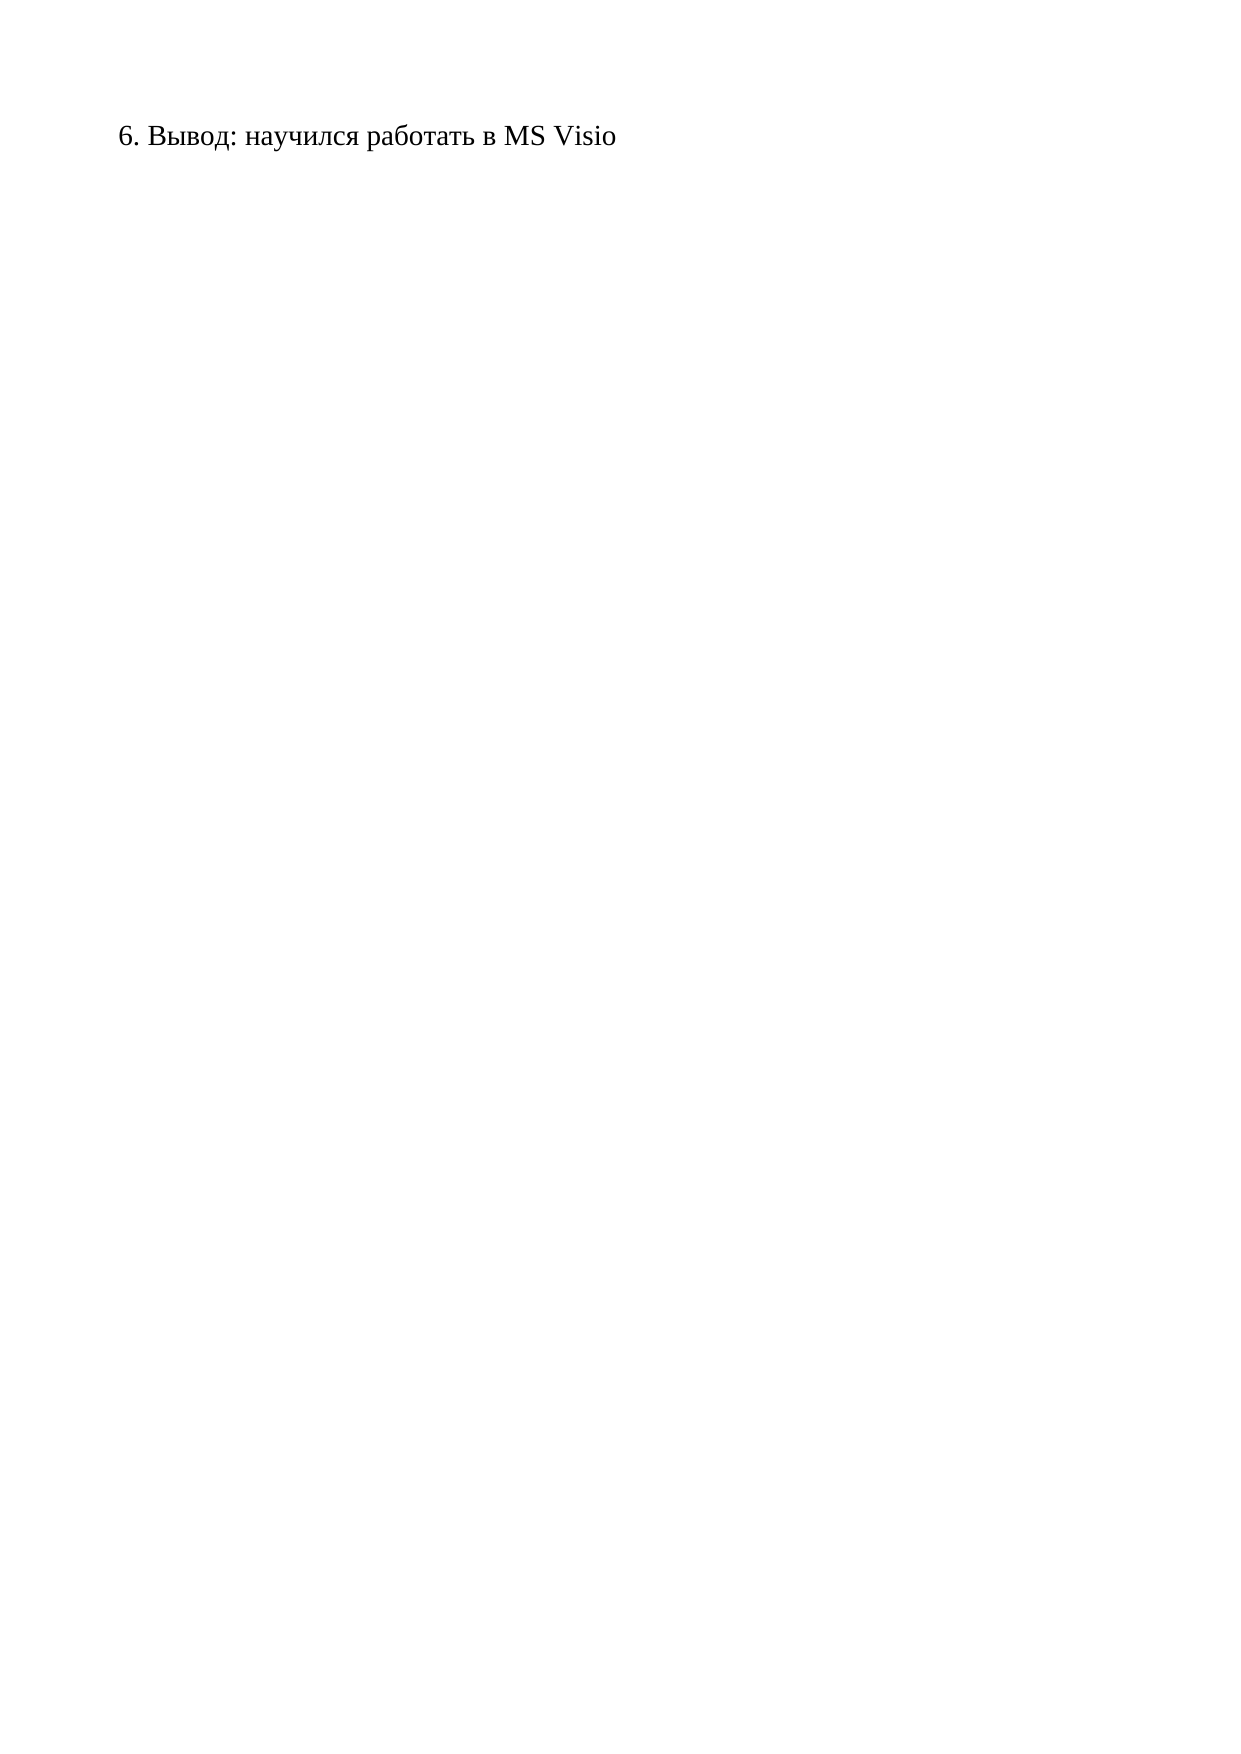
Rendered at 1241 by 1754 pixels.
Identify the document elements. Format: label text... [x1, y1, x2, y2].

text 6. Вывод: научился работать в MS Visio [118, 118, 1122, 152]
